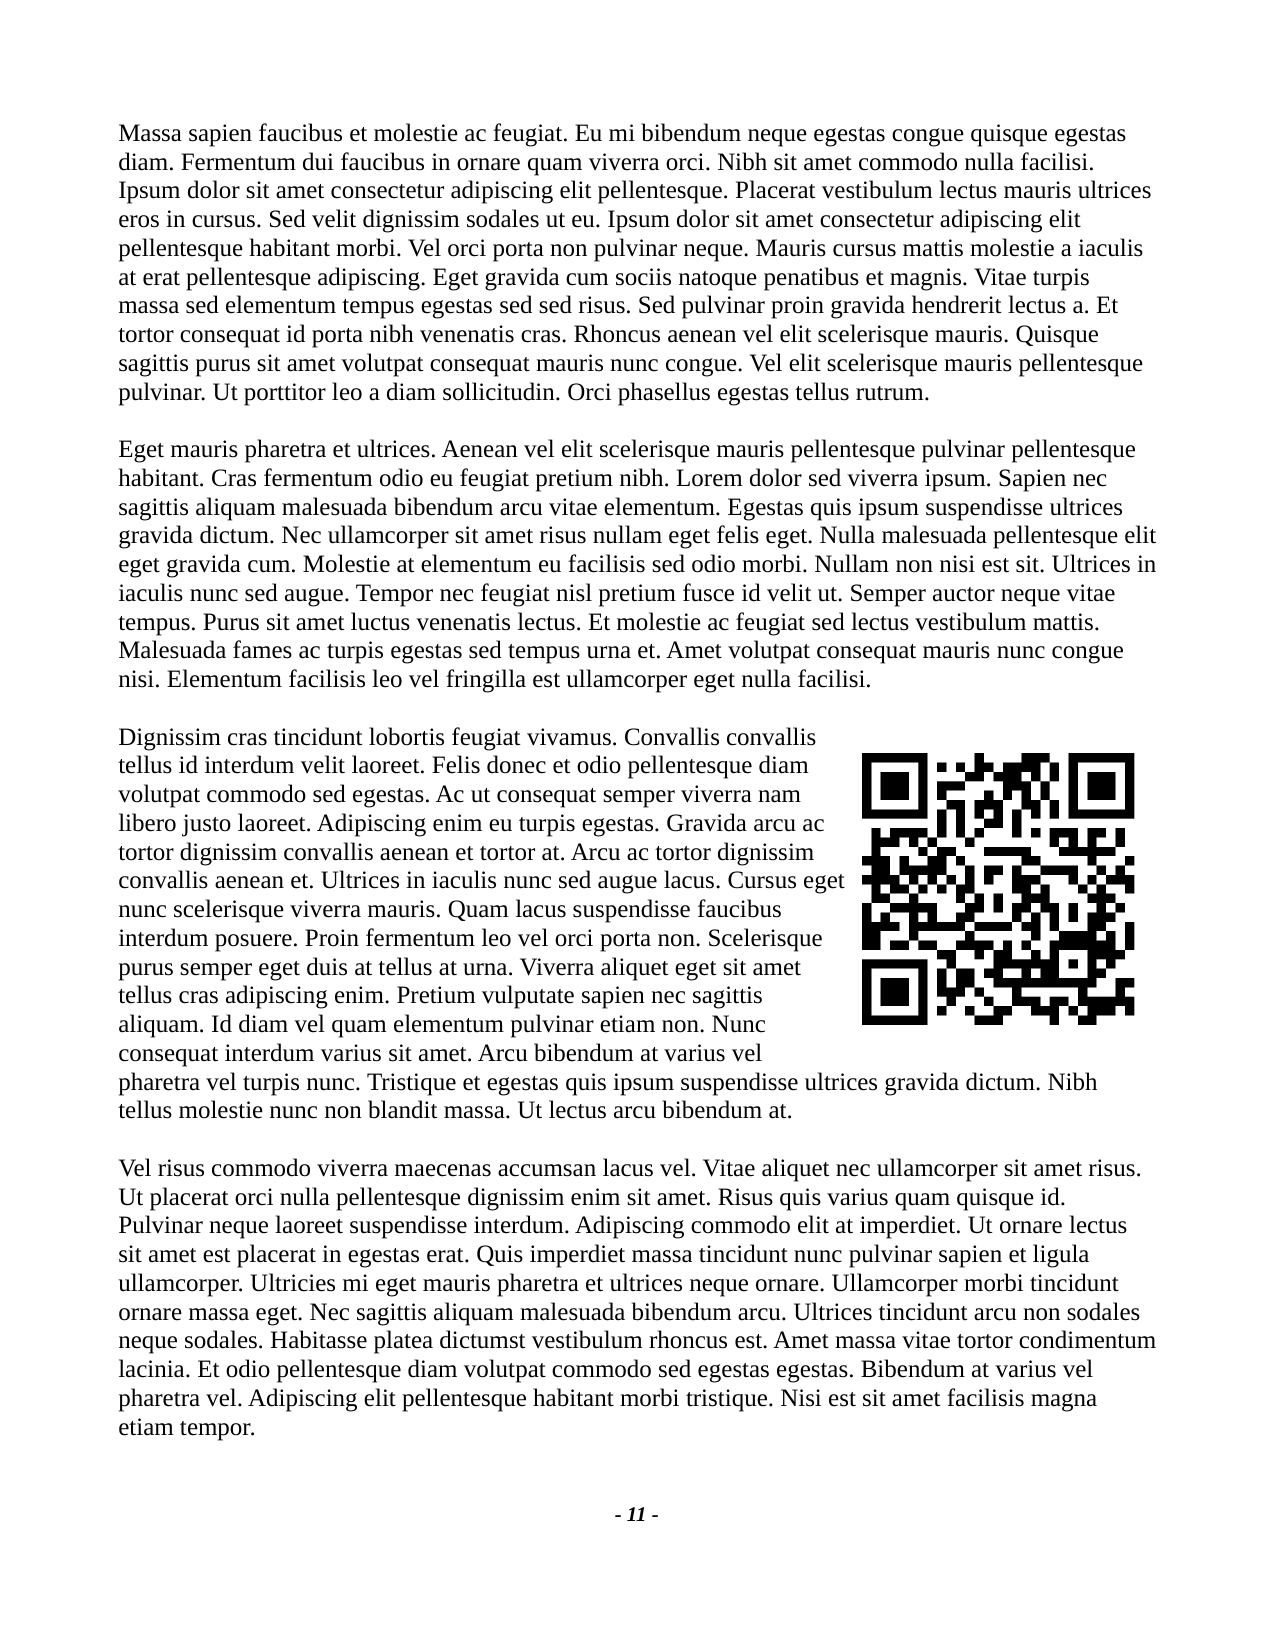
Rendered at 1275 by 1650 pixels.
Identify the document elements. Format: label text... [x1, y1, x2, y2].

text Dignissim cras tincidunt lobortis feugiat vivamus. Convallis convallis tellus id interdum velit laoreet. Felis donec et odio pellentesque diam volutpat commodo sed egestas. Ac ut consequat semper viverra nam libero justo laoreet. Adipiscing enim eu turpis egestas. Gravida arcu ac tortor dignissim convallis aenean et tortor at. Arcu ac tortor dignissim convallis aenean et. Ultrices in iaculis nunc sed augue lacus. Cursus eget nunc scelerisque viverra mauris. Quam lacus suspendisse faucibus interdum posuere. Proin fermentum leo vel orci porta non. Scelerisque purus semper eget duis at tellus at urna. Viverra aliquet eget sit amet tellus cras adipiscing enim. Pretium vulputate sapien nec sagittis aliquam. Id diam vel quam elementum pulvinar etiam non. Nunc consequat interdum varius sit amet. Arcu bibendum at varius vel pharetra vel turpis nunc. Tristique et egestas quis ipsum suspendisse ultrices gravida dictum. Nibh tellus molestie nunc non blandit massa. Ut lectus arcu bibendum at. [118, 722, 1157, 1124]
text Vel risus commodo viverra maecenas accumsan lacus vel. Vitae aliquet nec ullamcorper sit amet risus. Ut placerat orci nulla pellentesque dignissim enim sit amet. Risus quis varius quam quisque id. Pulvinar neque laoreet suspendisse interdum. Adipiscing commodo elit at imperdiet. Ut ornare lectus sit amet est placerat in egestas erat. Quis imperdiet massa tincidunt nunc pulvinar sapien et ligula ullamcorper. Ultricies mi eget mauris pharetra et ultrices neque ornare. Ullamcorper morbi tincidunt ornare massa eget. Nec sagittis aliquam malesuada bibendum arcu. Ultrices tincidunt arcu non sodales neque sodales. Habitasse platea dictumst vestibulum rhoncus est. Amet massa vitae tortor condimentum lacinia. Et odio pellentesque diam volutpat commodo sed egestas egestas. Bibendum at varius vel pharetra vel. Adipiscing elit pellentesque habitant morbi tristique. Nisi est sit amet facilisis magna etiam tempor. [118, 1153, 1157, 1441]
picture [849, 738, 1149, 1041]
text Massa sapien faucibus et molestie ac feugiat. Eu mi bibendum neque egestas congue quisque egestas diam. Fermentum dui faucibus in ornare quam viverra orci. Nibh sit amet commodo nulla facilisi. Ipsum dolor sit amet consectetur adipiscing elit pellentesque. Placerat vestibulum lectus mauris ultrices eros in cursus. Sed velit dignissim sodales ut eu. Ipsum dolor sit amet consectetur adipiscing elit pellentesque habitant morbi. Vel orci porta non pulvinar neque. Mauris cursus mattis molestie a iaculis at erat pellentesque adipiscing. Eget gravida cum sociis natoque penatibus et magnis. Vitae turpis massa sed elementum tempus egestas sed sed risus. Sed pulvinar proin gravida hendrerit lectus a. Et tortor consequat id porta nibh venenatis cras. Rhoncus aenean vel elit scelerisque mauris. Quisque sagittis purus sit amet volutpat consequat mauris nunc congue. Vel elit scelerisque mauris pellentesque pulvinar. Ut porttitor leo a diam sollicitudin. Orci phasellus egestas tellus rutrum. [118, 118, 1157, 406]
text Eget mauris pharetra et ultrices. Aenean vel elit scelerisque mauris pellentesque pulvinar pellentesque habitant. Cras fermentum odio eu feugiat pretium nibh. Lorem dolor sed viverra ipsum. Sapien nec sagittis aliquam malesuada bibendum arcu vitae elementum. Egestas quis ipsum suspendisse ultrices gravida dictum. Nec ullamcorper sit amet risus nullam eget felis eget. Nulla malesuada pellentesque elit eget gravida cum. Molestie at elementum eu facilisis sed odio morbi. Nullam non nisi est sit. Ultrices in iaculis nunc sed augue. Tempor nec feugiat nisl pretium fusce id velit ut. Semper auctor neque vitae tempus. Purus sit amet luctus venenatis lectus. Et molestie ac feugiat sed lectus vestibulum mattis. Malesuada fames ac turpis egestas sed tempus urna et. Amet volutpat consequat mauris nunc congue nisi. Elementum facilisis leo vel fringilla est ullamcorper eget nulla facilisi. [118, 434, 1157, 693]
